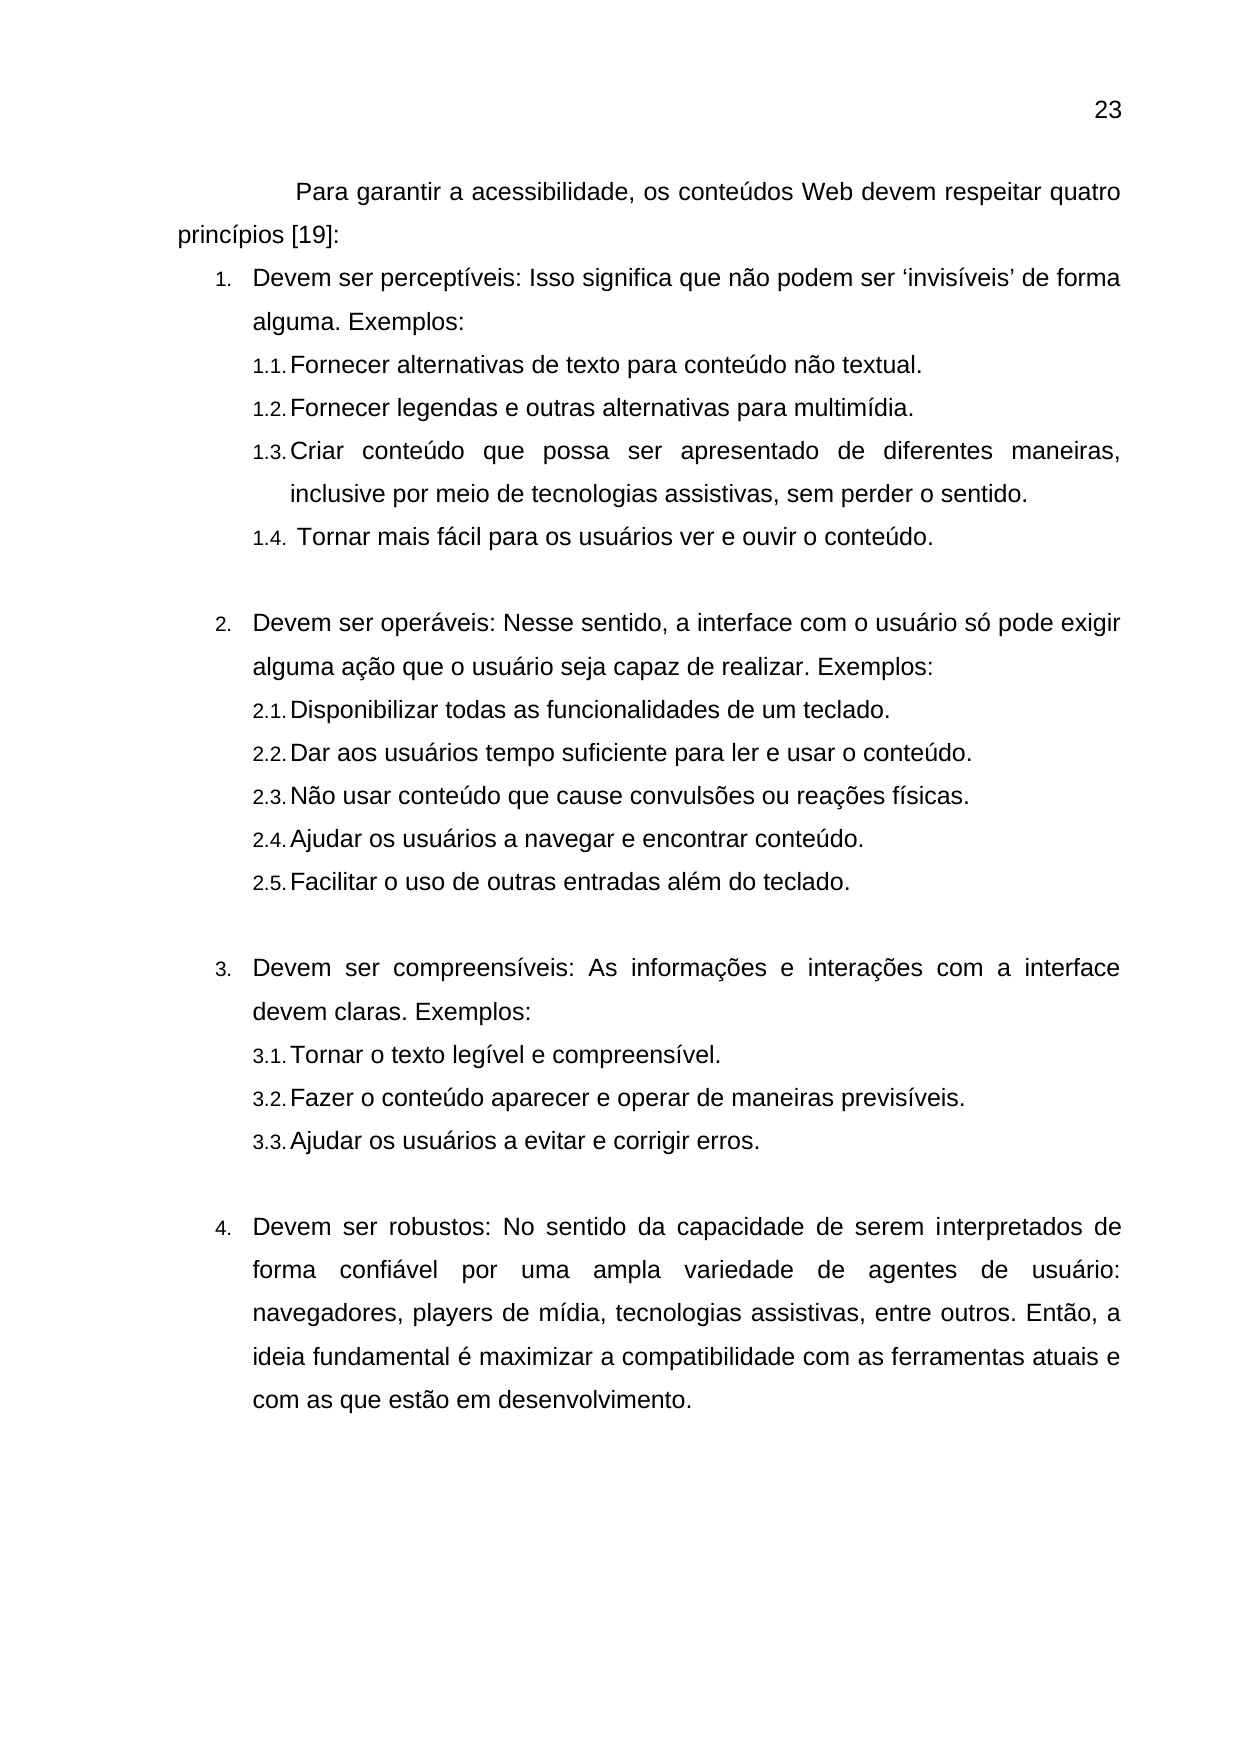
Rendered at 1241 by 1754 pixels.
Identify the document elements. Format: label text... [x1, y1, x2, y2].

list Fazer o conteúdo aparecer e operar de maneiras previsíveis. [252, 1083, 1122, 1112]
list Dar aos usuários tempo suficiente para ler e usar o conteúdo. [252, 738, 1122, 767]
list Tornar o texto legível e compreensível. [252, 1040, 1122, 1068]
list Devem ser operáveis: Nesse sentido, a interface com o usuário só pode exigir alguma ação que o usuário seja capaz de realizar. Exemplos: [215, 608, 1122, 680]
list Disponibilizar todas as funcionalidades de um teclado. [252, 695, 1122, 723]
list Tornar mais fácil para os usuários ver e ouvir o conteúdo. [252, 522, 1122, 551]
list Ajudar os usuários a navegar e encontrar conteúdo. [252, 824, 1122, 853]
list Facilitar o uso de outras entradas além do teclado. [252, 867, 1122, 896]
list Fornecer legendas e outras alternativas para multimídia. [252, 393, 1122, 422]
text Para garantir a acessibilidade, os conteúdos Web devem respeitar quatro princípios [19]: [177, 177, 1122, 249]
list Devem ser compreensíveis: As informações e interações com a interface devem claras. Exemplos: [215, 953, 1122, 1025]
list Devem ser robustos: No sentido da capacidade de serem interpretados de forma confiável por uma ampla variedade de agentes de usuário: navegadores, players de mídia, tecnologias assistivas, entre outros. Então, a ideia fundamental é maximizar a compatibilidade com as ferramentas atuais e com as que estão em desenvolvimento. [215, 1212, 1122, 1413]
list Não usar conteúdo que cause convulsões ou reações físicas. [252, 781, 1122, 810]
list Criar conteúdo que possa ser apresentado de diferentes maneiras, inclusive por meio de tecnologias assistivas, sem perder o sentido. [252, 436, 1122, 508]
list Ajudar os usuários a evitar e corrigir erros. [252, 1126, 1122, 1155]
list Devem ser perceptíveis: Isso significa que não podem ser ‘invisíveis’ de forma alguma. Exemplos: [215, 263, 1122, 335]
list Fornecer alternativas de texto para conteúdo não textual. [252, 350, 1122, 378]
